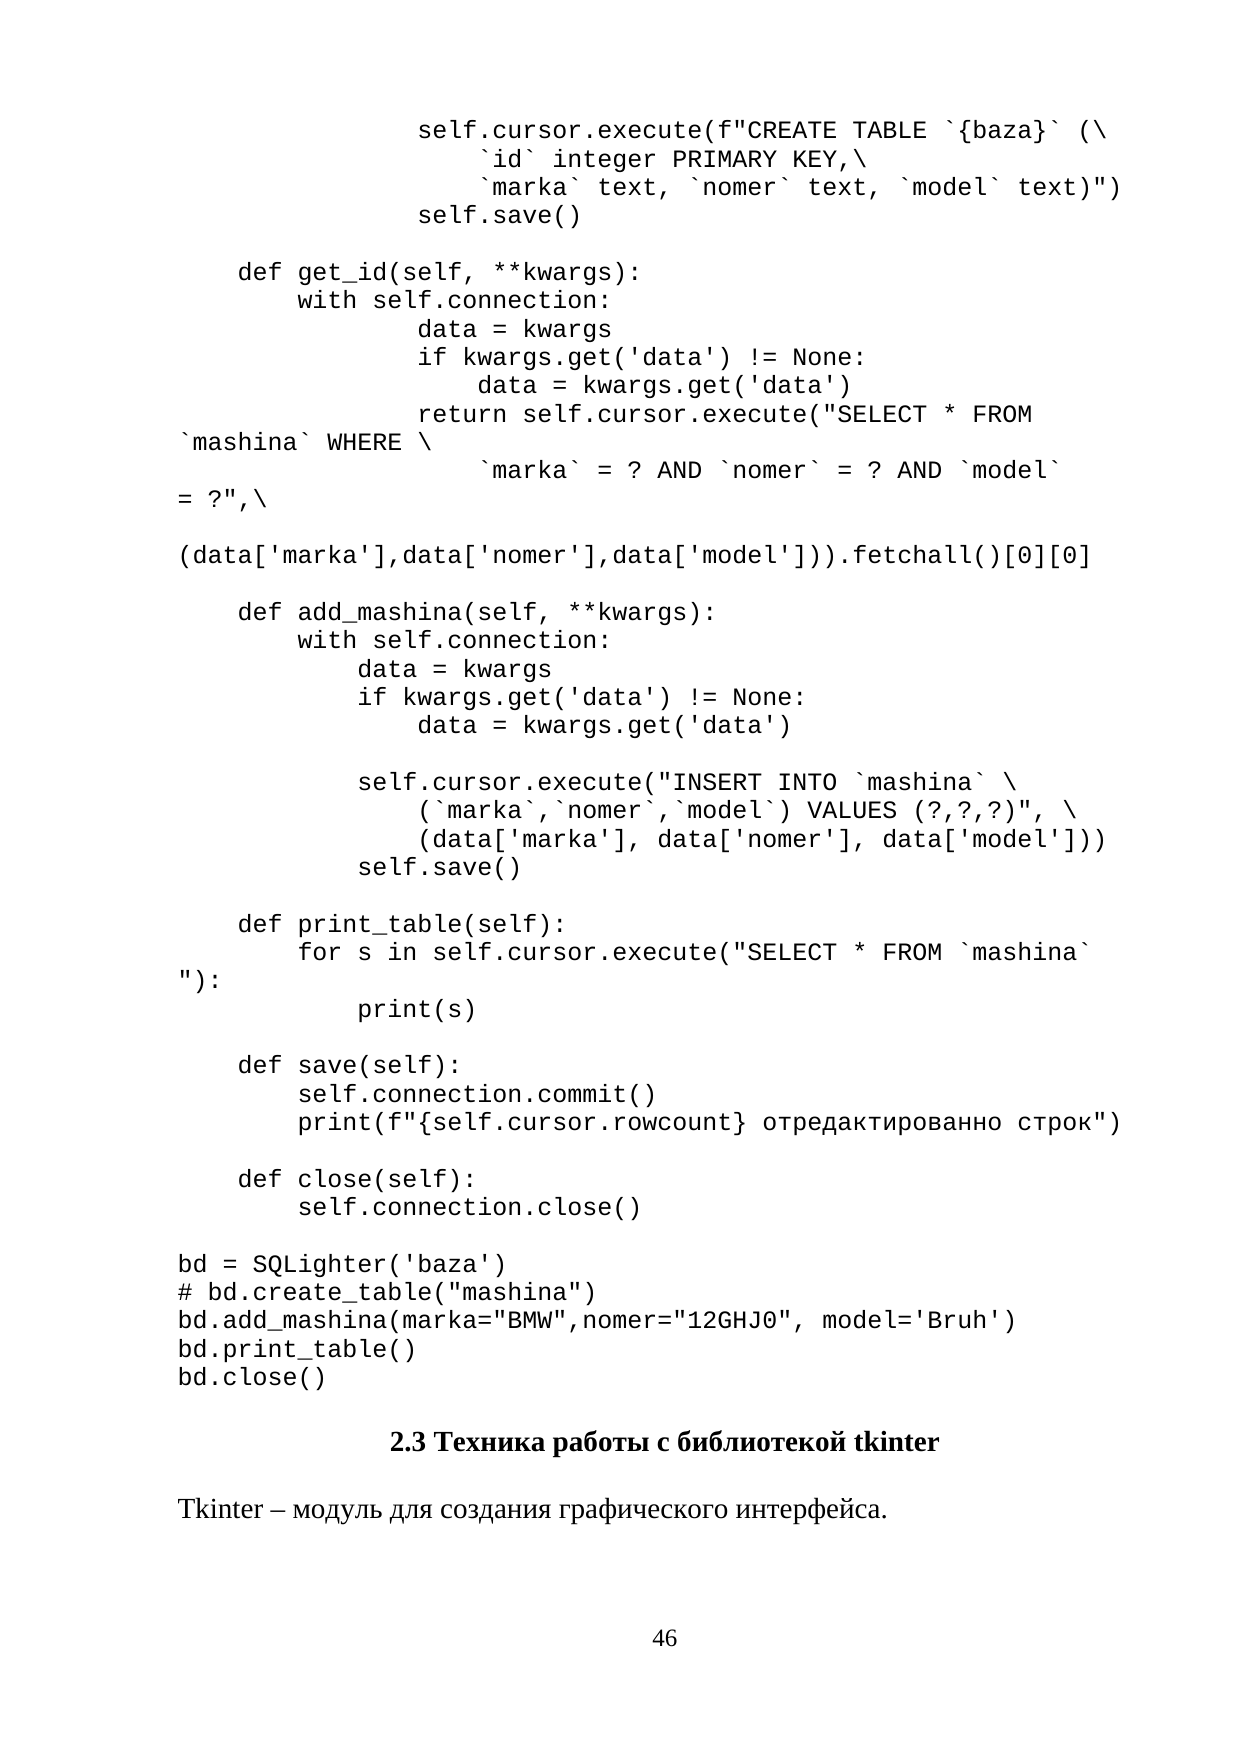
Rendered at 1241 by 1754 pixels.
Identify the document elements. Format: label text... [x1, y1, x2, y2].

text data = kwargs [177, 316, 1152, 345]
subtitle 2.3 Техника работы с библиотекой tkinter [177, 1424, 1152, 1457]
text `marka` text, `nomer` text, `model` text)") [177, 175, 1152, 203]
text with self.connection: [177, 288, 1152, 316]
text print(s) [177, 996, 1152, 1025]
text def close(self): [177, 1166, 1152, 1195]
text (data['marka'],data['nomer'],data['model'])).fetchall()[0][0] [177, 515, 1152, 571]
text self.save() [177, 855, 1152, 883]
text # bd.create_table("mashina") [177, 1280, 1152, 1308]
text if kwargs.get('data') != None: [177, 685, 1152, 713]
text Tkinter – модуль для создания графического интерфейса. [177, 1491, 1152, 1524]
text bd = SQLighter('baza') [177, 1251, 1152, 1280]
text data = kwargs [177, 656, 1152, 685]
text def add_mashina(self, **kwargs): [177, 600, 1152, 628]
text bd.add_mashina(marka="BMW",nomer="12GHJ0", model='Bruh') [177, 1308, 1152, 1336]
text bd.close() [177, 1365, 1152, 1393]
text self.cursor.execute(f"CREATE TABLE `{baza}` (\ [177, 118, 1152, 146]
text return self.cursor.execute("SELECT * FROM `mashina` WHERE \ [177, 401, 1152, 458]
text for s in self.cursor.execute("SELECT * FROM `mashina` "): [177, 940, 1152, 996]
text def save(self): [177, 1053, 1152, 1081]
text self.save() [177, 203, 1152, 231]
text def print_table(self): [177, 911, 1152, 940]
text data = kwargs.get('data') [177, 373, 1152, 401]
text print(f"{self.cursor.rowcount} отредактированно строк") [177, 1110, 1152, 1138]
text data = kwargs.get('data') [177, 713, 1152, 741]
text (data['marka'], data['nomer'], data['model'])) [177, 826, 1152, 855]
text with self.connection: [177, 628, 1152, 656]
text `id` integer PRIMARY KEY,\ [177, 146, 1152, 175]
text self.connection.close() [177, 1195, 1152, 1223]
text self.cursor.execute("INSERT INTO `mashina` \ [177, 770, 1152, 798]
text bd.print_table() [177, 1336, 1152, 1365]
text def get_id(self, **kwargs): [177, 260, 1152, 288]
text if kwargs.get('data') != None: [177, 345, 1152, 373]
text (`marka`,`nomer`,`model`) VALUES (?,?,?)", \ [177, 798, 1152, 826]
text `marka` = ? AND `nomer` = ? AND `model` = ?",\ [177, 458, 1152, 515]
text self.connection.commit() [177, 1081, 1152, 1110]
